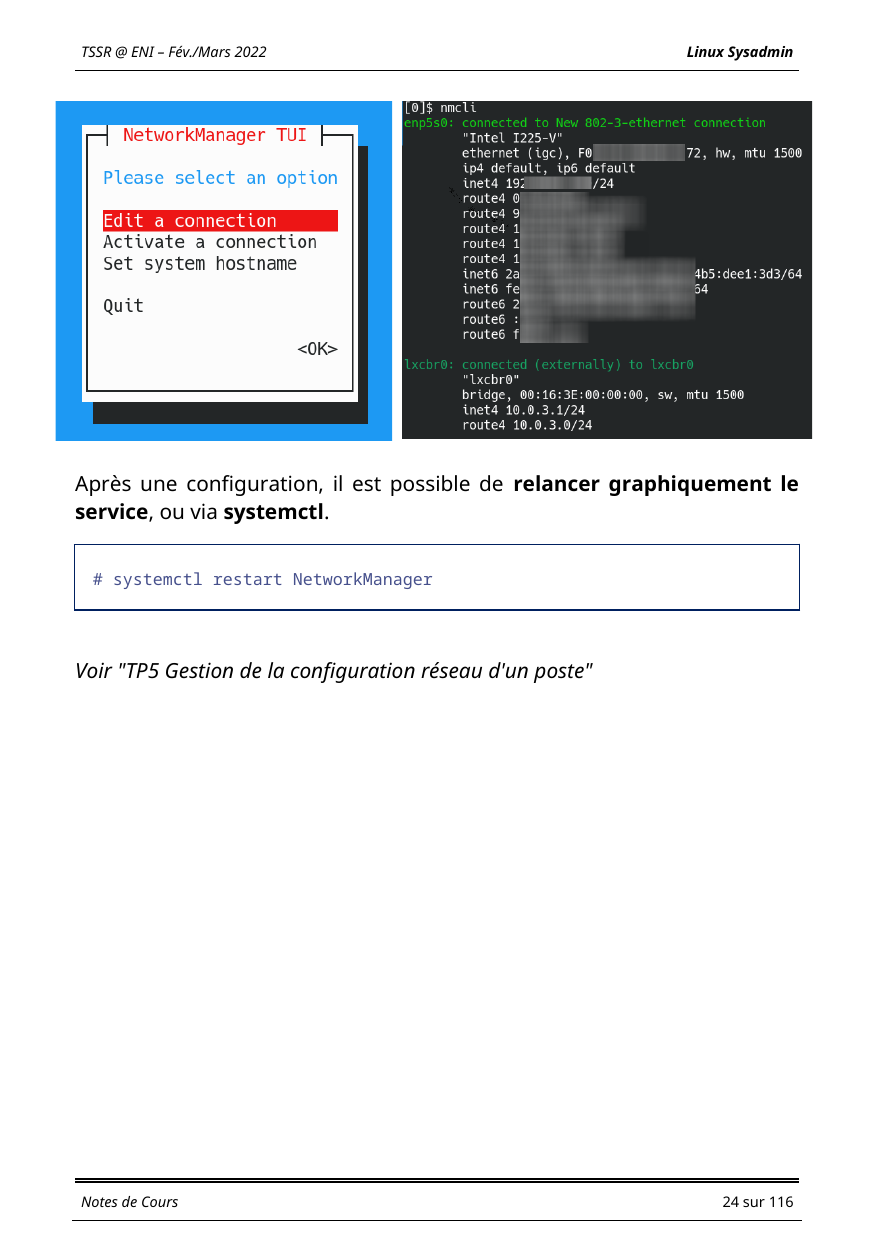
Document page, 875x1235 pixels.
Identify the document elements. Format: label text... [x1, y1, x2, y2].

text Après une configuration, il est possible de relancer graphiquement le service, ou via systemctl. [75, 469, 799, 526]
picture [402, 101, 813, 439]
picture [55, 101, 393, 441]
text Voir "TP5 Gestion de la configuration réseau d'un poste" [75, 657, 799, 685]
text # systemctl restart NetworkManager [75, 545, 799, 609]
